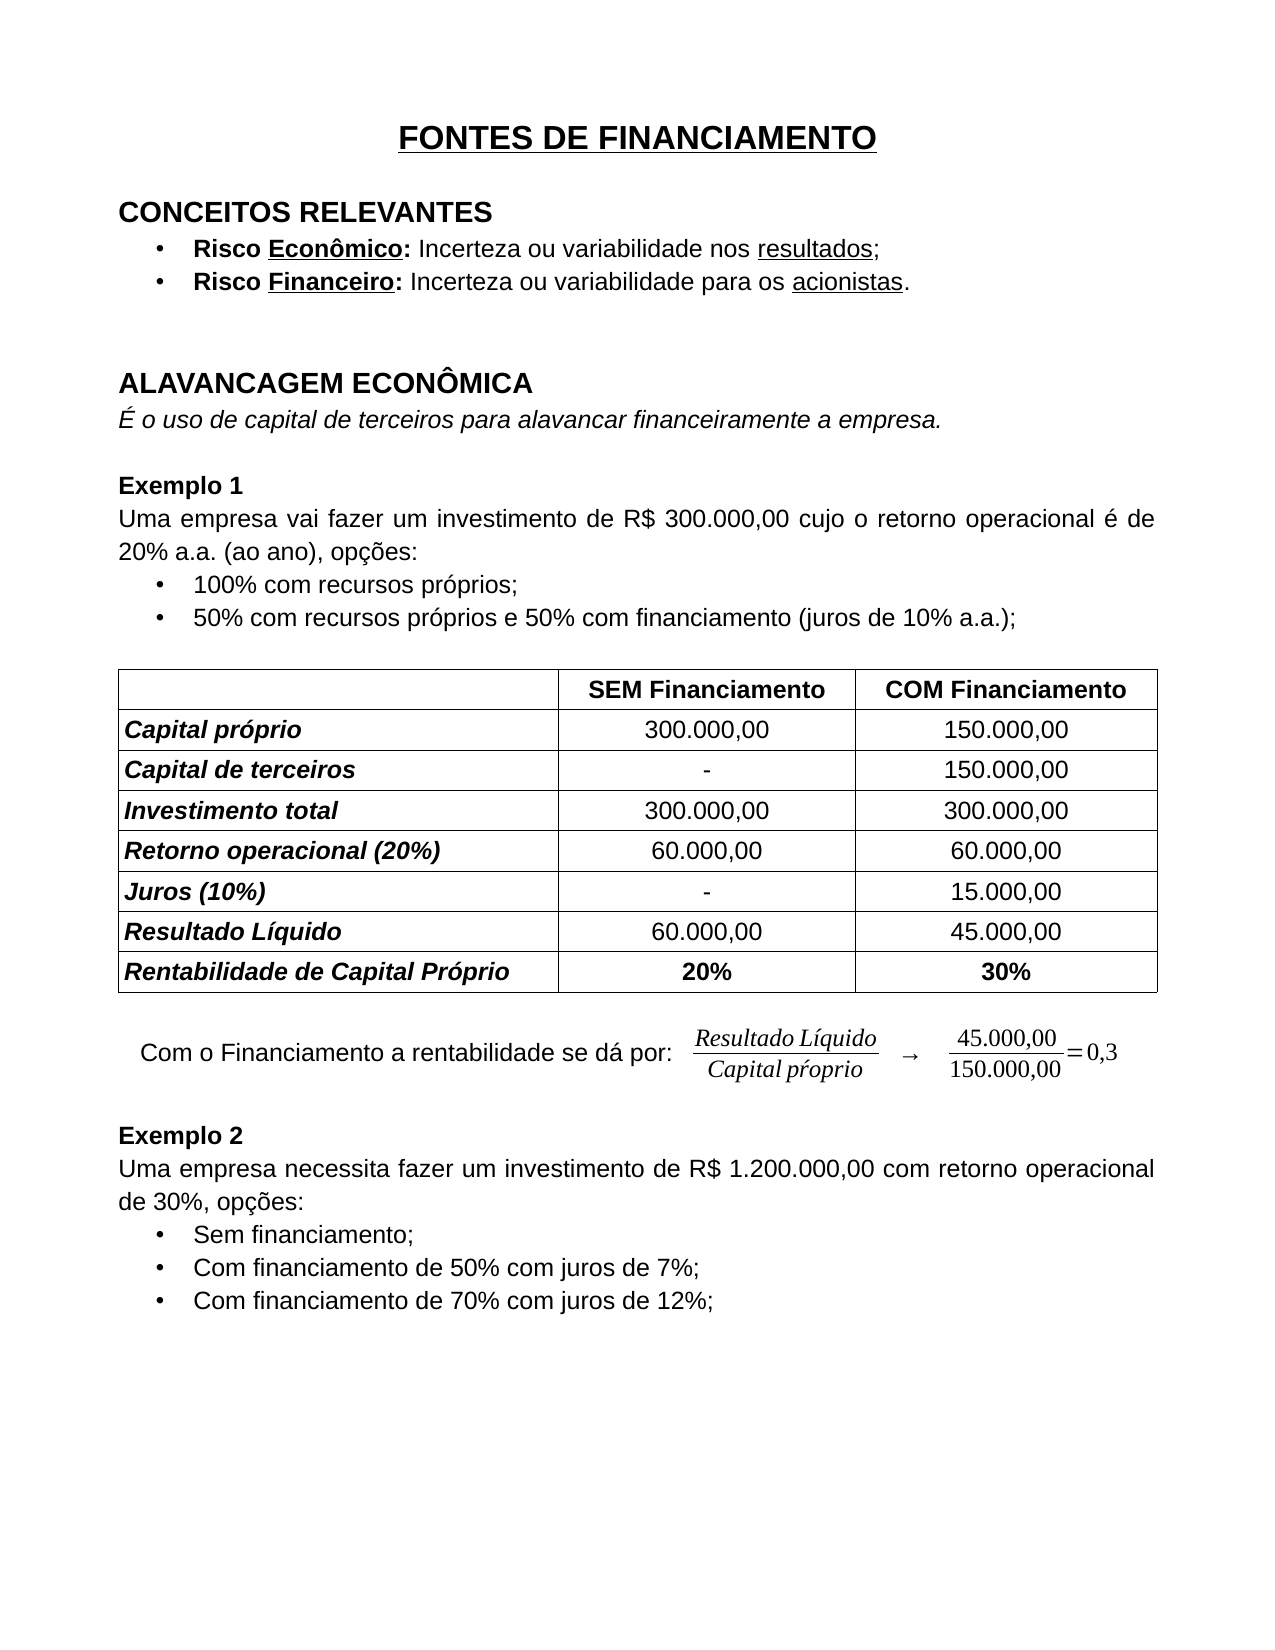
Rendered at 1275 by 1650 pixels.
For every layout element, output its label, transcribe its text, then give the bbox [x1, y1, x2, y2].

text Uma empresa vai fazer um investimento de R$ 300.000,00 cujo o retorno operacional é de 20% a.a. (ao ano), opções: [118, 504, 1157, 566]
text CONCEITOS RELEVANTES [118, 195, 1157, 229]
table_cell 45.000,00 [856, 912, 1157, 951]
text FONTES DE FINANCIAMENTO [118, 118, 1157, 157]
table_cell 60.000,00 [559, 831, 855, 871]
text ALAVANCAGEM ECONÔMICA [118, 366, 1157, 400]
table_cell - [559, 872, 855, 911]
list Sem financiamento; [156, 1220, 1157, 1249]
table_cell 150.000,00 [856, 751, 1157, 790]
table_cell 20% [559, 952, 855, 992]
table_cell 60.000,00 [559, 912, 855, 951]
table_cell 300.000,00 [559, 791, 855, 830]
text Com o Financiamento a rentabilidade se dá por:→ [118, 1025, 1157, 1084]
table_cell 30% [856, 952, 1157, 992]
table_header SEM Financiamento [559, 670, 855, 709]
table_cell 15.000,00 [856, 872, 1157, 911]
table_cell Rentabilidade de Capital Próprio [119, 952, 558, 992]
list Com financiamento de 70% com juros de 12%; [156, 1286, 1157, 1315]
table_header [119, 670, 558, 709]
text Exemplo 2 [118, 1121, 1157, 1150]
table_cell Resultado Líquido [119, 912, 558, 951]
list 50% com recursos próprios e 50% com financiamento (juros de 10% a.a.); [156, 603, 1157, 632]
list Risco Econômico: Incerteza ou variabilidade nos resultados; [156, 234, 1157, 263]
table_cell Capital de terceiros [119, 751, 558, 790]
table_cell Juros (10%) [119, 872, 558, 911]
list Risco Financeiro: Incerteza ou variabilidade para os acionistas. [156, 267, 1157, 296]
table_cell 300.000,00 [559, 710, 855, 750]
list 100% com recursos próprios; [156, 570, 1157, 599]
table_cell Retorno operacional (20%) [119, 831, 558, 871]
text É o uso de capital de terceiros para alavancar financeiramente a empresa. [118, 405, 1157, 433]
table_cell 60.000,00 [856, 831, 1157, 871]
text Exemplo 1 [118, 471, 1157, 499]
list Com financiamento de 50% com juros de 7%; [156, 1253, 1157, 1282]
table_cell Capital próprio [119, 710, 558, 750]
text Uma empresa necessita fazer um investimento de R$ 1.200.000,00 com retorno operacional de 30%, opções: [118, 1154, 1157, 1216]
table_header COM Financiamento [856, 670, 1157, 709]
table_cell - [559, 751, 855, 790]
table_cell 150.000,00 [856, 710, 1157, 750]
table_cell Investimento total [119, 791, 558, 830]
table_cell 300.000,00 [856, 791, 1157, 830]
